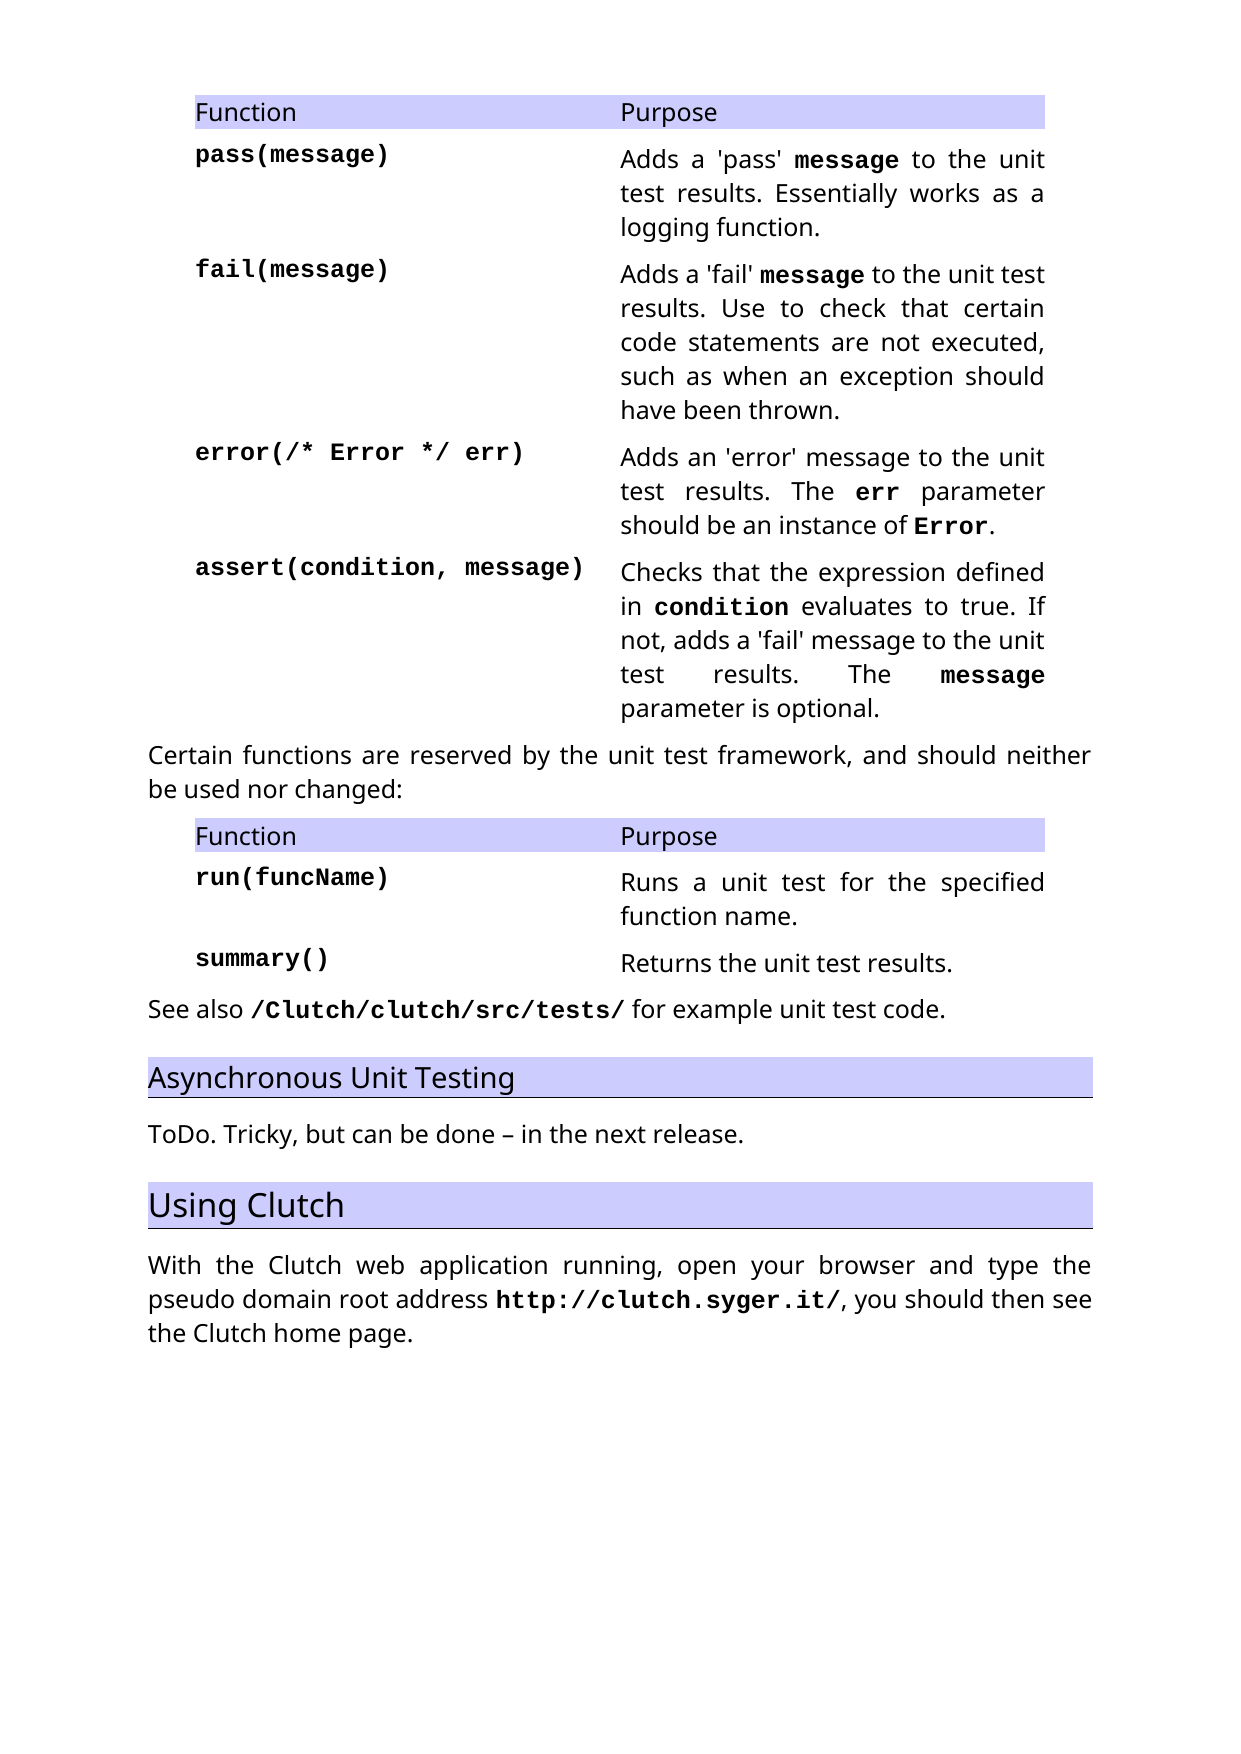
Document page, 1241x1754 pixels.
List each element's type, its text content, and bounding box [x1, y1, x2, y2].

table_cell Adds a 'fail' message to the unit test results. Use to check that certain code statements are not executed, such as when an exception should have been thrown. [620, 250, 1045, 433]
text Certain functions are reserved by the unit test framework, and should neither be used nor changed: [148, 738, 1093, 806]
table_header Function [195, 129, 620, 135]
text ToDo. Tricky, but can be done – in the next release. [148, 1117, 1093, 1151]
table_header Function [195, 89, 620, 95]
table_cell run(funcName) [195, 859, 620, 939]
table_cell summary() [195, 939, 620, 986]
table_cell Runs a unit test for the specified function name. [620, 859, 1045, 939]
text With the Clutch web application running, open your browser and type the pseudo domain root address http://clutch.syger.it/, you should then see the Clutch home page. [148, 1247, 1093, 1350]
table_cell Checks that the expression defined in condition evaluates to true. If not, adds a 'fail' message to the unit test results. The message parameter is optional. [620, 548, 1045, 731]
subtitle Using Clutch [148, 1182, 1093, 1228]
table_header Purpose [620, 129, 1045, 135]
table_cell Adds a 'pass' message to the unit test results. Essentially works as a logging function. [620, 135, 1045, 250]
table_cell error(/* Error */ err) [195, 433, 620, 548]
table_cell Adds an 'error' message to the unit test results. The err parameter should be an instance of Error. [620, 433, 1045, 548]
table_header Purpose [620, 812, 1045, 818]
table_cell Returns the unit test results. [620, 939, 1045, 986]
table_cell pass(message) [195, 135, 620, 250]
text See also /Clutch/clutch/src/tests/ for example unit test code. [148, 992, 1093, 1026]
table_cell assert(condition, message) [195, 548, 620, 731]
table_header Function [195, 852, 620, 858]
table_header Purpose [620, 852, 1045, 858]
table_cell fail(message) [195, 250, 620, 433]
subtitle Asynchronous Unit Testing [148, 1057, 1093, 1097]
table_header Purpose [620, 89, 1045, 95]
table_header Function [195, 812, 620, 818]
